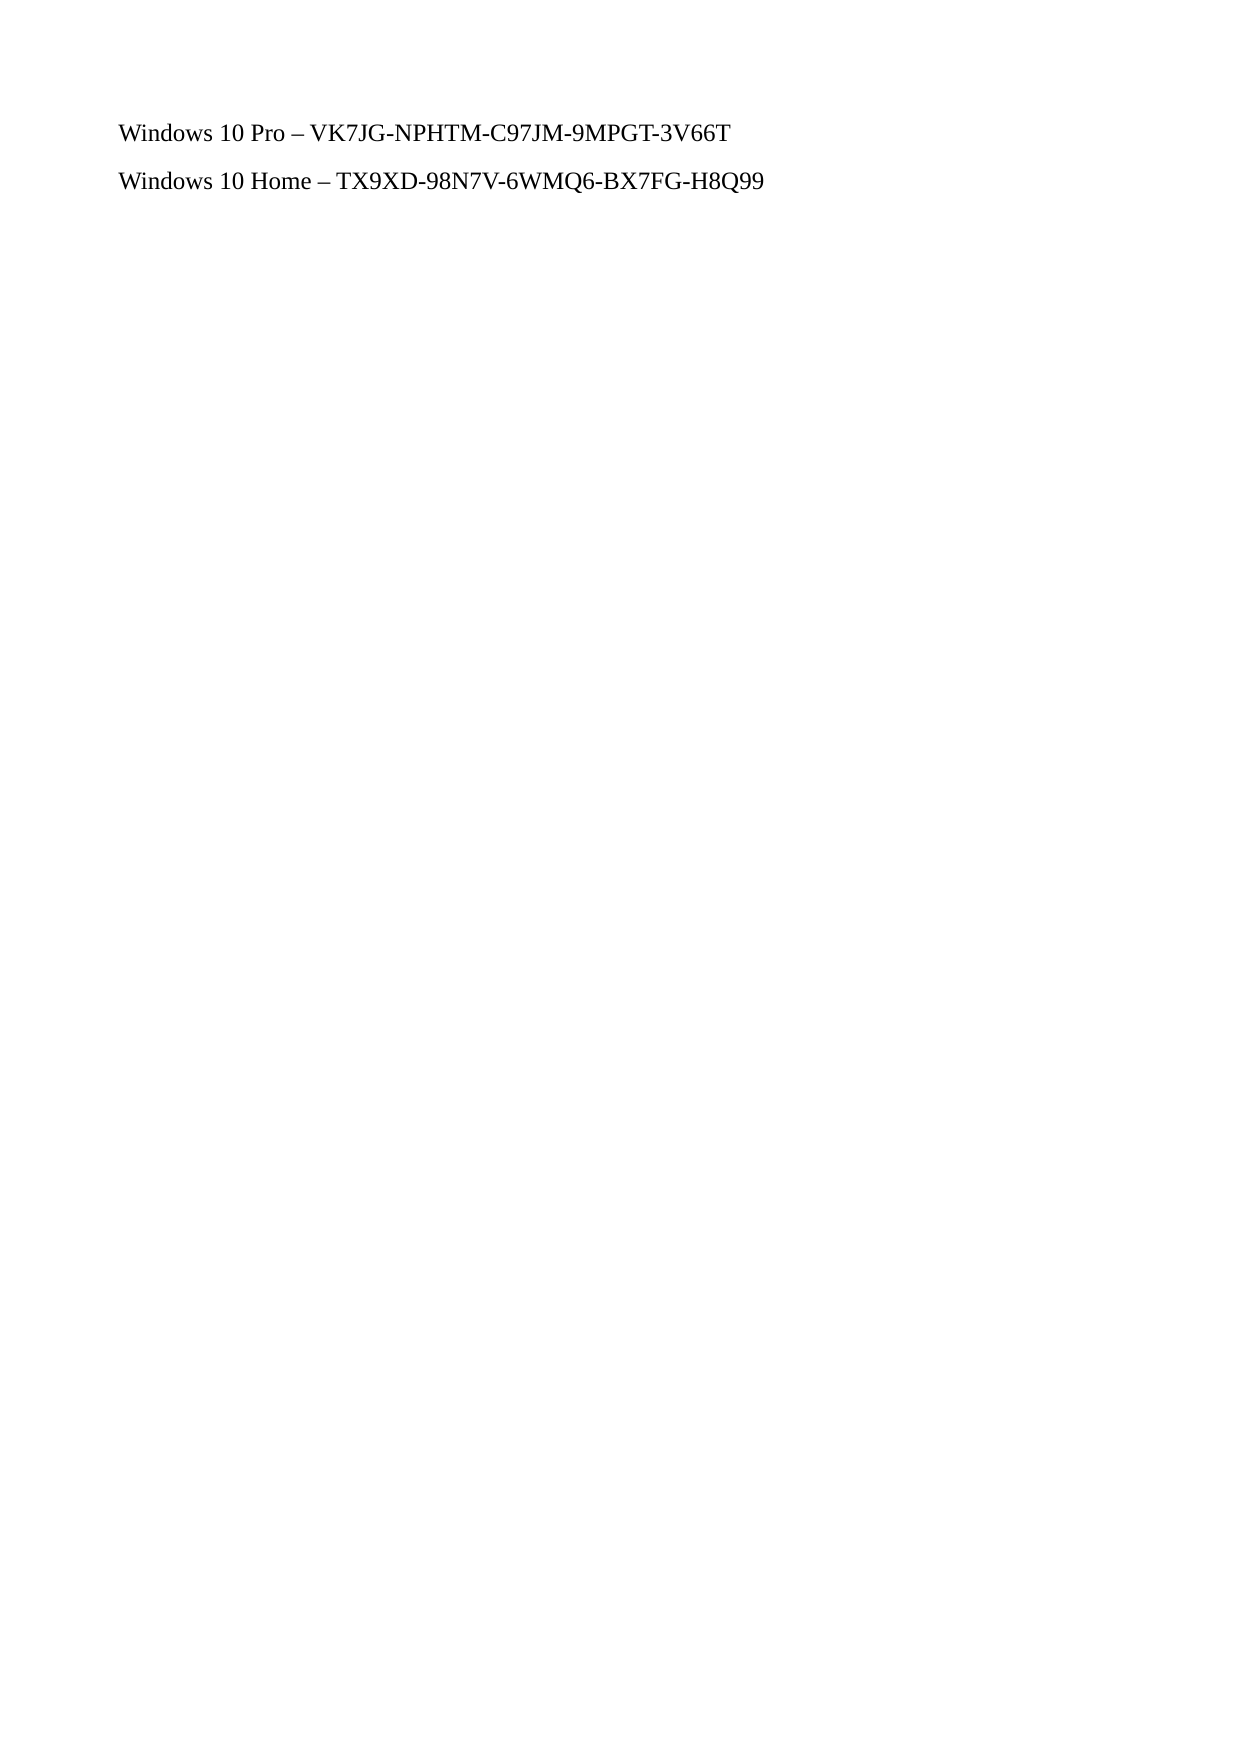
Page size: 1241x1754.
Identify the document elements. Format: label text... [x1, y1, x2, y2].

text Windows 10 Pro – VK7JG-NPHTM-C97JM-9MPGT-3V66T [118, 118, 1122, 147]
text Windows 10 Home – TX9XD-98N7V-6WMQ6-BX7FG-H8Q99 [118, 166, 1122, 194]
